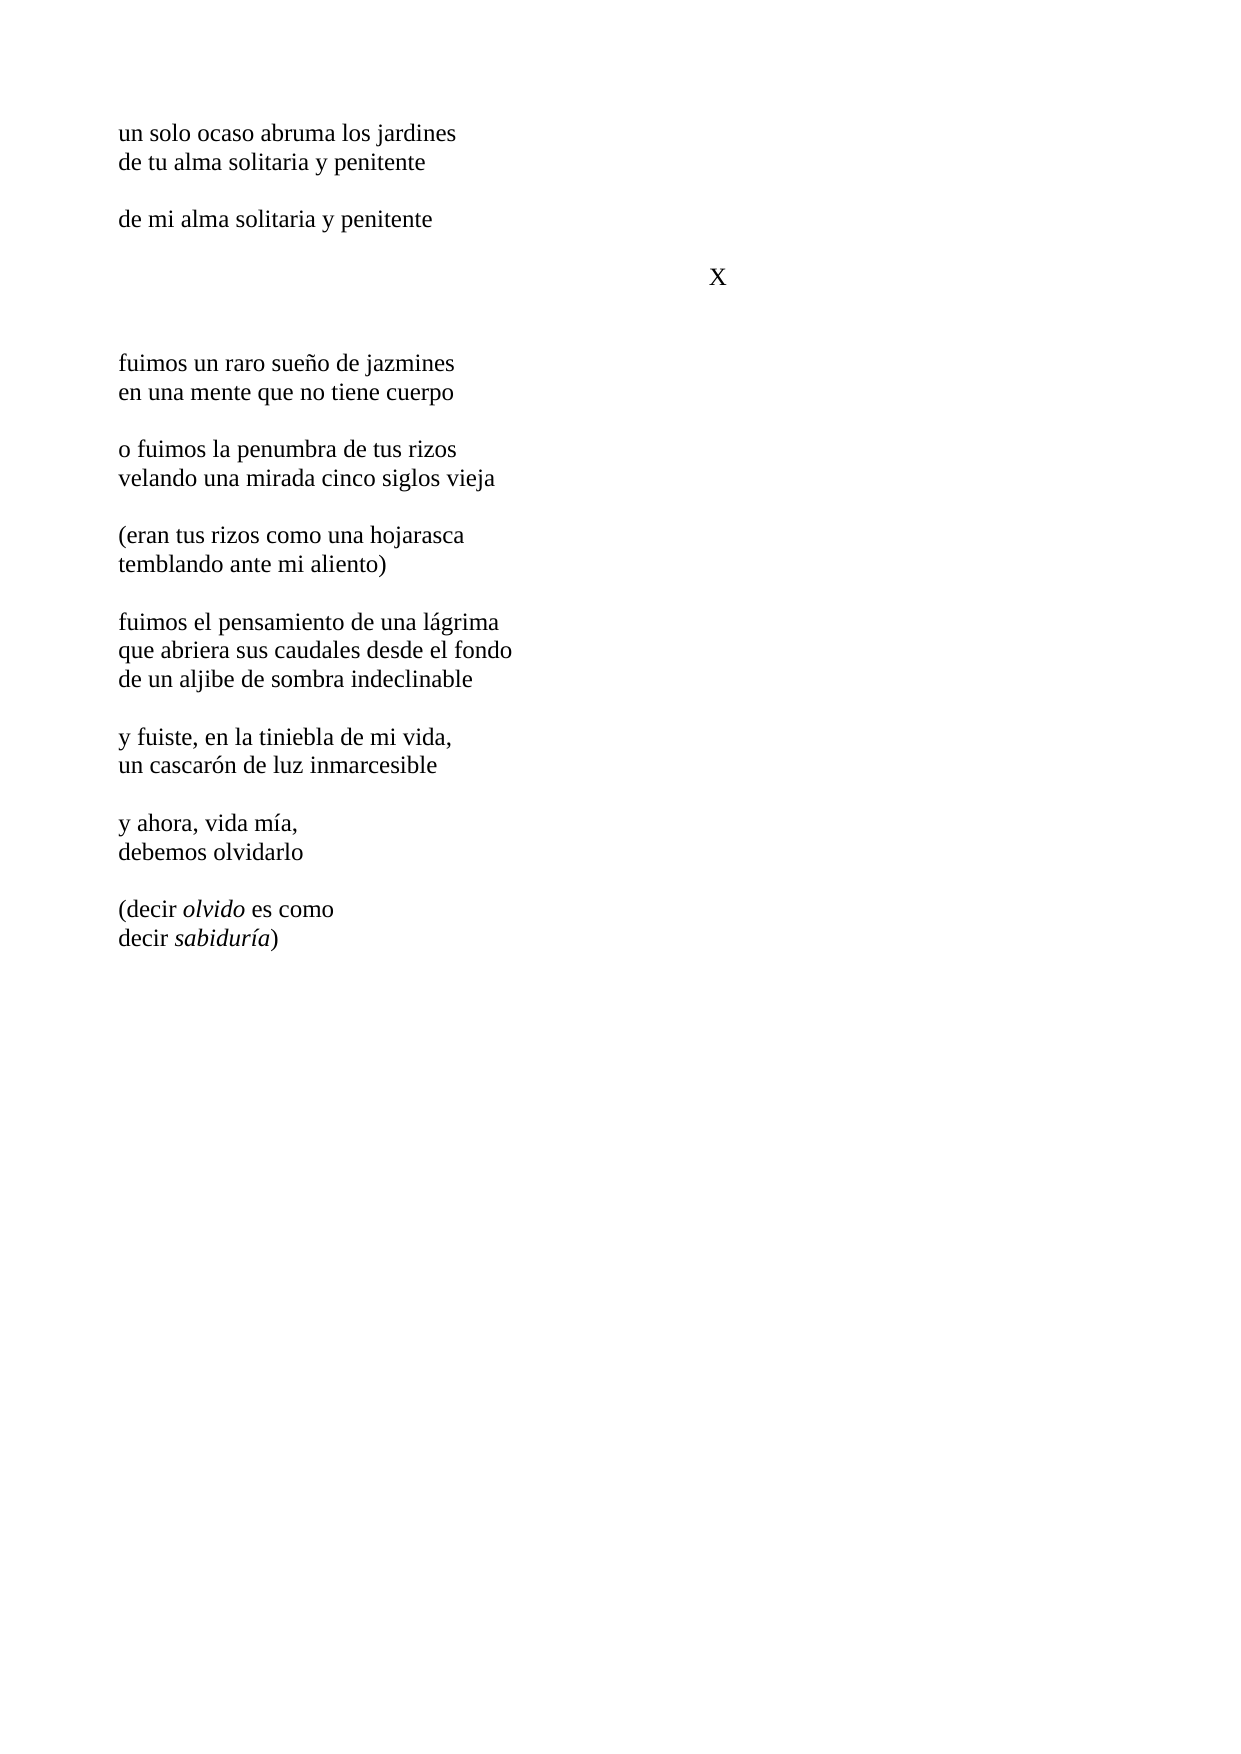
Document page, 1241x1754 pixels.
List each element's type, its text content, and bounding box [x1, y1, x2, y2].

text decir sabiduría) [118, 923, 1122, 952]
text temblando ante mi aliento) [118, 549, 1122, 578]
text (decir olvido es como [118, 894, 1122, 923]
text velando una mirada cinco siglos vieja [118, 463, 1122, 492]
text de un aljibe de sombra indeclinable [118, 664, 1122, 693]
text (eran tus rizos como una hojarasca [118, 521, 1122, 549]
text que abriera sus caudales desde el fondo [118, 636, 1122, 664]
text un solo ocaso abruma los jardines [118, 118, 1122, 147]
text y fuiste, en la tiniebla de mi vida, [118, 722, 1122, 751]
text de tu alma solitaria y penitente [118, 147, 1122, 176]
text fuimos un raro sueño de jazmines [118, 348, 1122, 377]
text fuimos el pensamiento de una lágrima [118, 607, 1122, 636]
text y ahora, vida mía, [118, 808, 1122, 837]
text o fuimos la penumbra de tus rizos [118, 434, 1122, 463]
text X [118, 262, 1122, 291]
text de mi alma solitaria y penitente [118, 204, 1122, 233]
text debemos olvidarlo [118, 837, 1122, 866]
text un cascarón de luz inmarcesible [118, 751, 1122, 779]
text en una mente que no tiene cuerpo [118, 377, 1122, 406]
